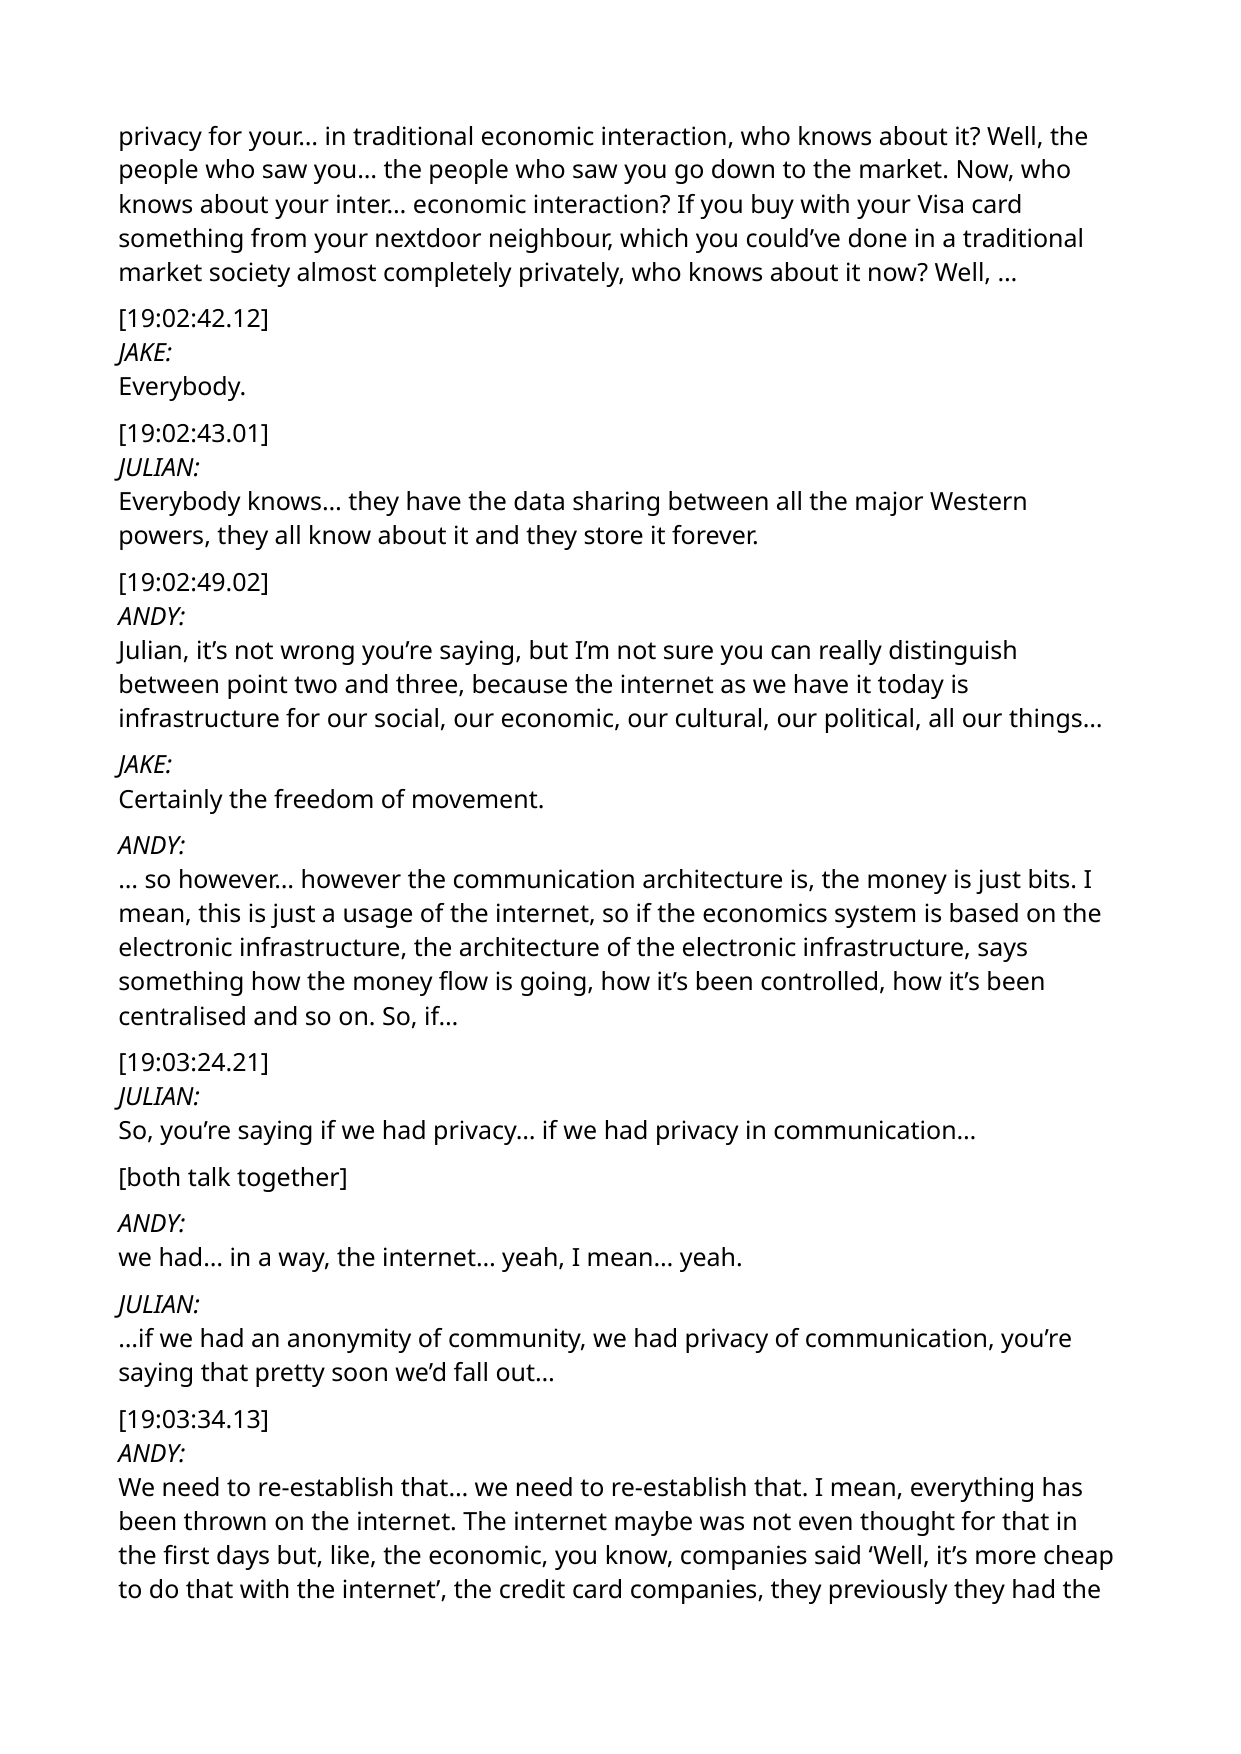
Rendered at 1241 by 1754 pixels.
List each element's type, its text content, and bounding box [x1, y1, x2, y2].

text [19:02:42.12] JAKE: Everybody. [118, 301, 1122, 403]
text JULIAN: …if we had an anonymity of community, we had privacy of communication, you’re saying that pretty soon we’d fall out… [118, 1287, 1122, 1389]
text ANDY: we had… in a way, the internet… yeah, I mean… yeah. [118, 1206, 1122, 1274]
text [19:02:49.02] ANDY: Julian, it’s not wrong you’re saying, but I’m not sure you can really distinguish between point two and three, because the internet as we have it today is infrastructure for our social, our economic, our cultural, our political, all our things… [118, 564, 1122, 735]
text JAKE: Certainly the freedom of movement. [118, 747, 1122, 815]
text [19:03:24.21] JULIAN: So, you’re saying if we had privacy… if we had privacy in communication… [118, 1045, 1122, 1147]
text [19:03:34.13] ANDY: We need to re-establish that… we need to re-establish that. I mean, everything has been thrown on the internet. The internet maybe was not even thought for that in the first days but, like, the economic, you know, companies said ‘Well, it’s more cheap to do that with the internet’, the credit card companies, they previously they had the [118, 1401, 1122, 1606]
text [both talk together] [118, 1159, 1122, 1193]
text [19:02:43.01] JULIAN: Everybody knows… they have the data sharing between all the major Western powers, they all know about it and they store it forever. [118, 416, 1122, 552]
text privacy for your… in traditional economic interaction, who knows about it? Well, the people who saw you… the people who saw you go down to the market. Now, who knows about your inter… economic interaction? If you buy with your Visa card something from your nextdoor neighbour, which you could’ve done in a traditional market society almost completely privately, who knows about it now? Well, … [118, 118, 1122, 288]
text ANDY: … so however… however the communication architecture is, the money is just bits. I mean, this is just a usage of the internet, so if the economics system is based on the electronic infrastructure, the architecture of the electronic infrastructure, says something how the money flow is going, how it’s been controlled, how it’s been centralised and so on. So, if… [118, 828, 1122, 1032]
